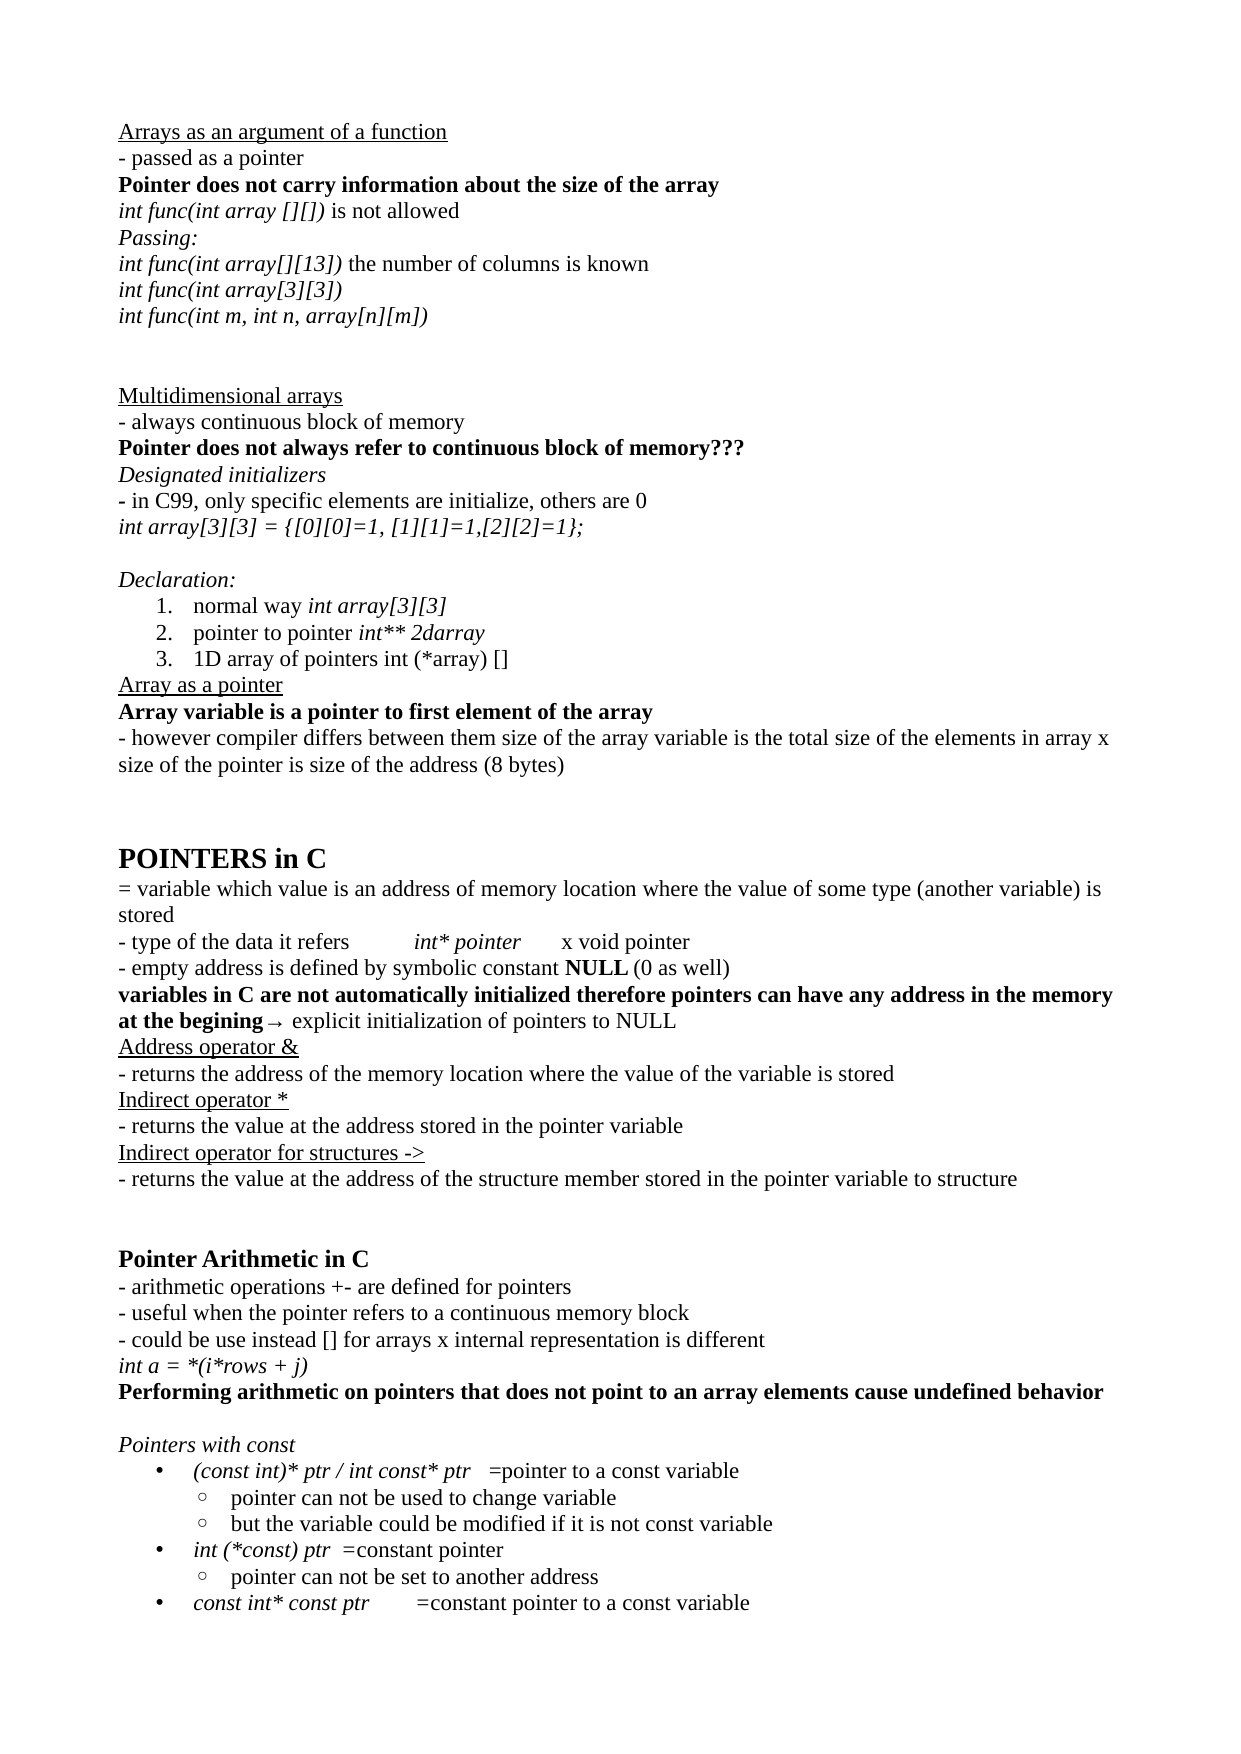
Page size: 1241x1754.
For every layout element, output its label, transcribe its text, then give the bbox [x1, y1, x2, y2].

list 1D array of pointers int (*array) [] [156, 645, 1122, 672]
text - type of the data it refers int* pointer x void pointer [118, 928, 1122, 954]
text - useful when the pointer refers to a continuous memory block [118, 1299, 1122, 1326]
text Pointer does not always refer to continuous block of memory??? [118, 434, 1122, 461]
text Designated initializers [118, 461, 1122, 487]
text variables in C are not automatically initialized therefore pointers can have any address in the memory at the begining→ explicit initialization of pointers to NULL [118, 981, 1122, 1033]
text Indirect operator for structures -> [118, 1139, 1122, 1165]
list pointer can not be used to change variable [193, 1484, 1122, 1510]
text Array as a pointer [118, 672, 1122, 698]
text POINTERS in C [118, 842, 1122, 875]
text int func(int m, int n, array[n][m]) [118, 303, 1122, 329]
text - arithmetic operations +- are defined for pointers [118, 1273, 1122, 1299]
text = variable which value is an address of memory location where the value of some type (another variable) is stored [118, 875, 1122, 928]
text - returns the address of the memory location where the value of the variable is stored [118, 1060, 1122, 1086]
text Passing: [118, 223, 1122, 250]
list but the variable could be modified if it is not const variable [193, 1510, 1122, 1536]
text Multidimensional arrays [118, 382, 1122, 408]
text Performing arithmetic on pointers that does not point to an array elements cause undefined behavior [118, 1378, 1122, 1405]
text Arrays as an argument of a function [118, 118, 1122, 144]
text Address operator & [118, 1033, 1122, 1060]
text Pointer Arithmetic in C [118, 1244, 1122, 1273]
text - could be use instead [] for arrays x internal representation is different [118, 1326, 1122, 1352]
list int (*const) ptr =constant pointer [156, 1536, 1122, 1563]
list const int* const ptr =constant pointer to a const variable [156, 1589, 1122, 1616]
text - always continuous block of memory [118, 408, 1122, 434]
list normal way int array[3][3] [156, 592, 1122, 619]
text - returns the value at the address of the structure member stored in the pointer variable to structure [118, 1165, 1122, 1191]
text Declaration: [118, 566, 1122, 592]
text - in C99, only specific elements are initialize, others are 0 [118, 487, 1122, 513]
text Array variable is a pointer to first element of the array [118, 698, 1122, 724]
text int a = *(i*rows + j) [118, 1352, 1122, 1378]
text - returns the value at the address stored in the pointer variable [118, 1112, 1122, 1139]
list pointer to pointer int** 2darray [156, 619, 1122, 645]
text - however compiler differs between them size of the array variable is the total size of the elements in array x size of the pointer is size of the address (8 bytes) [118, 724, 1122, 777]
list pointer can not be set to another address [193, 1563, 1122, 1589]
text Pointers with const [118, 1431, 1122, 1457]
text - passed as a pointer [118, 144, 1122, 171]
text int array[3][3] = {[0][0]=1, [1][1]=1,[2][2]=1}; [118, 513, 1122, 540]
text Indirect operator * [118, 1086, 1122, 1112]
text int func(int array[][13]) the number of columns is known [118, 250, 1122, 276]
text Pointer does not carry information about the size of the array [118, 171, 1122, 197]
text int func(int array [][]) is not allowed [118, 197, 1122, 223]
text - empty address is defined by symbolic constant NULL (0 as well) [118, 954, 1122, 981]
list (const int)* ptr / int const* ptr =pointer to a const variable [156, 1457, 1122, 1484]
text int func(int array[3][3]) [118, 276, 1122, 303]
